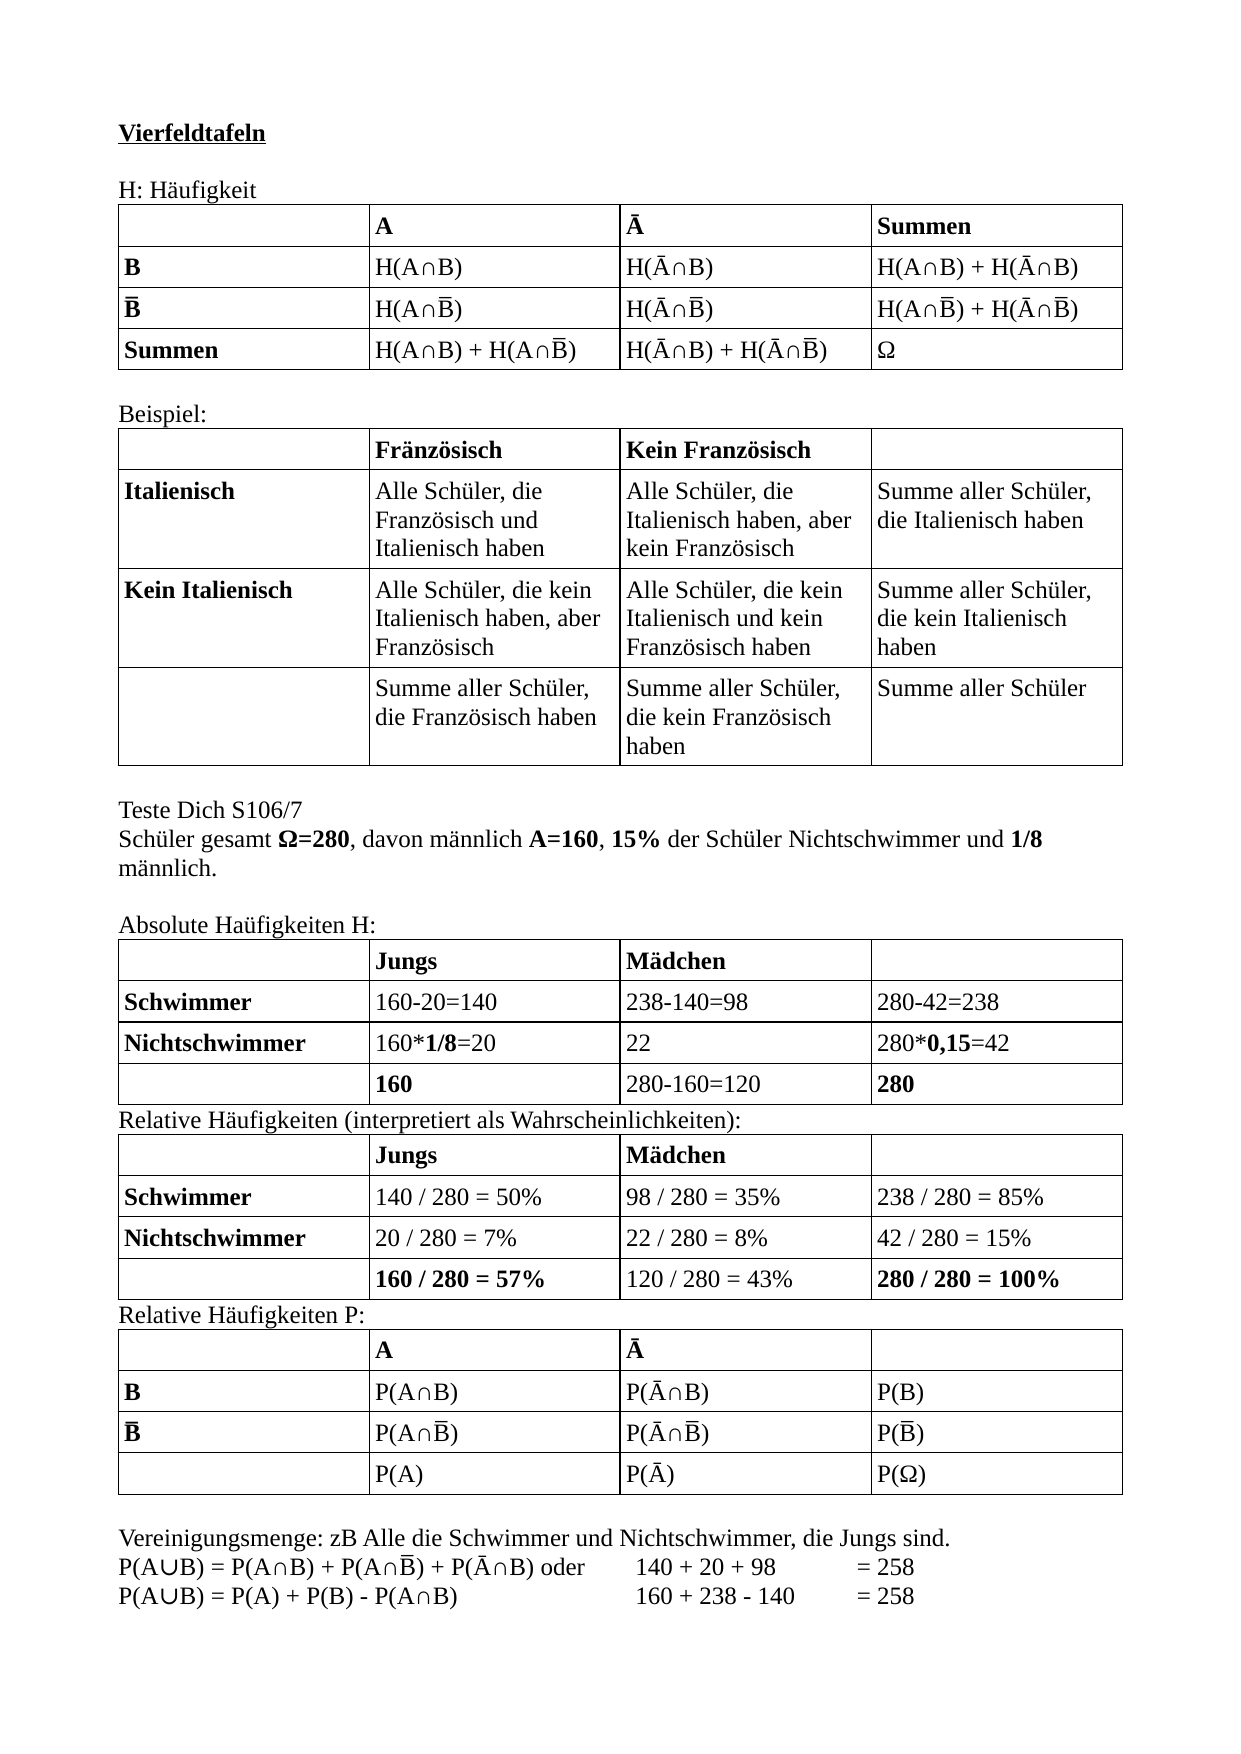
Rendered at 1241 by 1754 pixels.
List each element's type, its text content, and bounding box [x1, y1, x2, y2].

table_cell 140 / 280 = 50% [370, 1176, 619, 1216]
table_header Fränzösisch [370, 429, 619, 469]
table_cell P(A) [370, 1453, 619, 1493]
text H: Häufigkeit [118, 176, 1122, 204]
table_cell P(A∩B̅) [370, 1412, 619, 1452]
table_cell P(Ω) [872, 1453, 1122, 1493]
table_header [119, 940, 369, 980]
table_cell P(Ā) [621, 1453, 871, 1493]
table_header [872, 1135, 1122, 1175]
table_cell 120 / 280 = 43% [621, 1259, 871, 1299]
table_header Mädchen [621, 1135, 871, 1175]
text Vereinigungsmenge: zB Alle die Schwimmer und Nichtschwimmer, die Jungs sind. [118, 1523, 1122, 1552]
table_header A [370, 205, 619, 246]
table_cell B̅ [119, 288, 369, 328]
table_header A [370, 1330, 619, 1370]
text Relative Häufigkeiten P: [118, 1300, 1122, 1328]
table_header [872, 1330, 1122, 1370]
table_cell P(B̅) [872, 1412, 1122, 1452]
table_cell 160-20=140 [370, 981, 619, 1021]
table_header Mädchen [621, 940, 871, 980]
table_cell Summe aller Schüler [872, 668, 1122, 765]
table_cell Summe aller Schüler, die Italienisch haben [872, 470, 1122, 568]
table_cell H(A∩B) [370, 247, 619, 287]
table_cell 42 / 280 = 15% [872, 1217, 1122, 1257]
table_cell 238-140=98 [621, 981, 871, 1021]
table_header [119, 205, 369, 246]
table_cell Ω [872, 329, 1122, 369]
table_cell H(Ā∩B) [621, 247, 871, 287]
table_header Jungs [370, 940, 619, 980]
table_header Kein Französisch [621, 429, 871, 469]
table_cell Kein Italienisch [119, 569, 369, 667]
table_cell Schwimmer [119, 1176, 369, 1216]
table_cell P(Ā∩B) [621, 1371, 871, 1411]
table_cell 20 / 280 = 7% [370, 1217, 619, 1257]
table_header Ā [621, 1330, 871, 1370]
table_cell 22 [621, 1023, 871, 1063]
table_cell Italienisch [119, 470, 369, 568]
table_cell [119, 668, 369, 765]
table_cell Summe aller Schüler, die Französisch haben [370, 668, 619, 765]
table_cell H(A∩B) + H(Ā∩B) [872, 247, 1122, 287]
table_cell H(A∩B) + H(A∩B̅) [370, 329, 619, 369]
table_cell H(Ā∩B̅) [621, 288, 871, 328]
table_cell 22 / 280 = 8% [621, 1217, 871, 1257]
text Vierfeldtafeln [118, 118, 1122, 147]
table_header [872, 940, 1122, 980]
table_cell Alle Schüler, die kein Italienisch haben, aber Französisch [370, 569, 619, 667]
table_cell Nichtschwimmer [119, 1217, 369, 1257]
table_cell 280-42=238 [872, 981, 1122, 1021]
table_header [119, 1330, 369, 1370]
table_header [119, 1135, 369, 1175]
table_cell H(A∩B̅) + H(Ā∩B̅) [872, 288, 1122, 328]
table_header Ā [621, 205, 871, 246]
table_cell 280 [872, 1064, 1122, 1104]
table_cell H(Ā∩B) + H(Ā∩B̅) [621, 329, 871, 369]
table_cell H(A∩B̅) [370, 288, 619, 328]
table_cell Alle Schüler, die Französisch und Italienisch haben [370, 470, 619, 568]
table_cell Summe aller Schüler, die kein Italienisch haben [872, 569, 1122, 667]
table_cell 238 / 280 = 85% [872, 1176, 1122, 1216]
table_cell Summe aller Schüler, die kein Französisch haben [621, 668, 871, 765]
table_cell [119, 1064, 369, 1104]
text P(A∪B) = P(A∩B) + P(A∩B̅) + P(Ā∩B) oder 140 + 20 + 98 = 258 P(A∪B) = P(A) + P(B) - P(A∩B) 160 + 238 - 140 = 258 [118, 1552, 1122, 1609]
table_cell 280*0,15=42 [872, 1023, 1122, 1063]
table_cell B̅ [119, 1412, 369, 1452]
table_cell 160*1/8=20 [370, 1023, 619, 1063]
table_cell P(B) [872, 1371, 1122, 1411]
text Beispiel: [118, 399, 1122, 428]
table_header Summen [872, 205, 1122, 246]
table_cell 280 / 280 = 100% [872, 1259, 1122, 1299]
table_cell Nichtschwimmer [119, 1023, 369, 1063]
text Absolute Haüfigkeiten H: [118, 910, 1122, 939]
table_cell [119, 1453, 369, 1493]
table_cell Alle Schüler, die kein Italienisch und kein Französisch haben [621, 569, 871, 667]
table_cell 280-160=120 [621, 1064, 871, 1104]
table_cell [119, 1259, 369, 1299]
table_cell P(Ā∩B̅) [621, 1412, 871, 1452]
table_cell B [119, 1371, 369, 1411]
table_cell Summen [119, 329, 369, 369]
table_header [119, 429, 369, 469]
text Teste Dich S106/7 Schüler gesamt Ω=280, davon männlich A=160, 15% der Schüler Nichtschwimmer und 1/8 männlich. [118, 795, 1122, 881]
table_header [872, 429, 1122, 469]
table_cell Alle Schüler, die Italienisch haben, aber kein Französisch [621, 470, 871, 568]
table_cell 98 / 280 = 35% [621, 1176, 871, 1216]
text Relative Häufigkeiten (interpretiert als Wahrscheinlichkeiten): [118, 1105, 1122, 1134]
table_cell Schwimmer [119, 981, 369, 1021]
table_cell 160 / 280 = 57% [370, 1259, 619, 1299]
table_header Jungs [370, 1135, 619, 1175]
table_cell B [119, 247, 369, 287]
table_cell P(A∩B) [370, 1371, 619, 1411]
table_cell 160 [370, 1064, 619, 1104]
